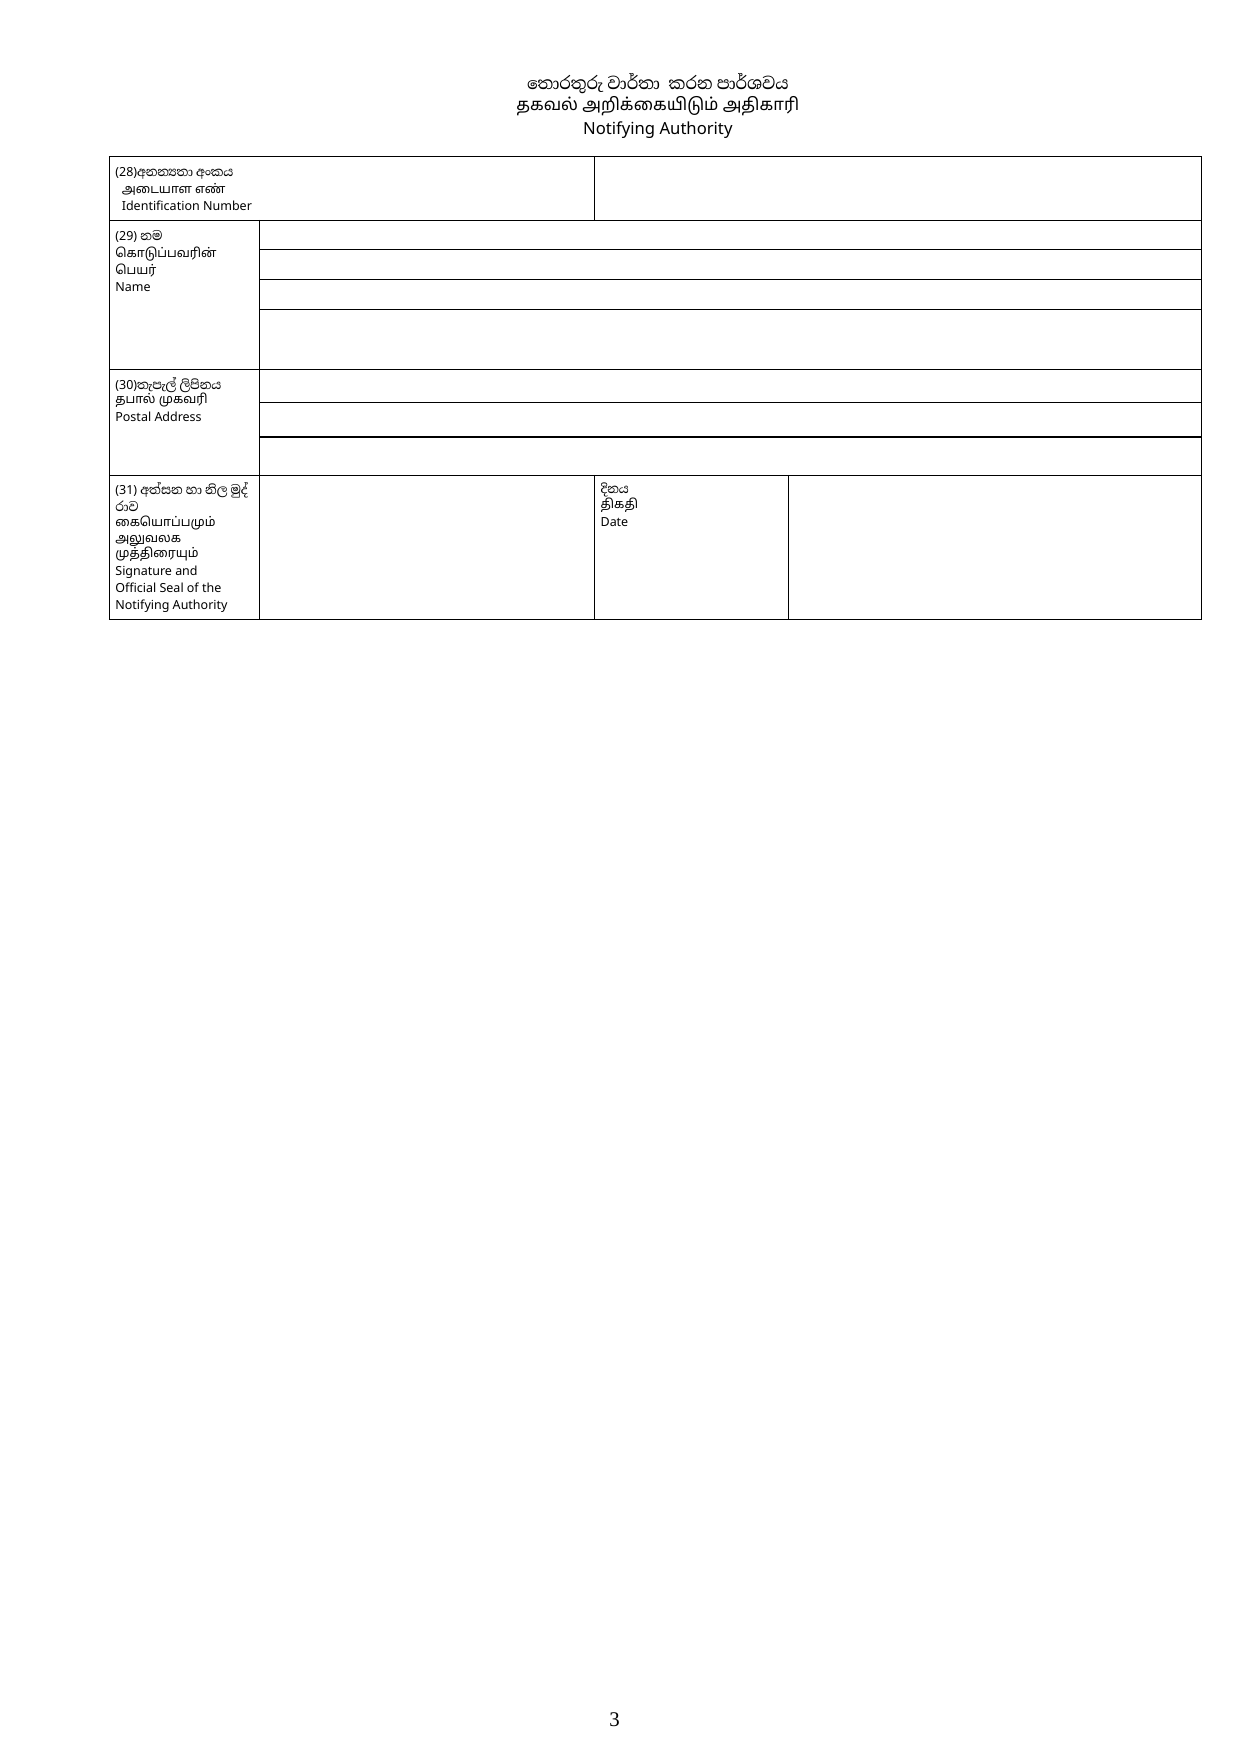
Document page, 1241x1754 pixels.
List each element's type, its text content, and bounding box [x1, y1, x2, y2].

table_header (28)අනන්‍යතා අංකය அடையாள எண் Identification Number [110, 157, 594, 220]
table_cell [789, 476, 1201, 619]
table_cell (29) නම கொடுப்பவரின் பெயர் Name [110, 221, 259, 369]
table_cell [260, 370, 1201, 402]
table_cell (31) අත්සන හා නිල මුද්‍රාව கையொப்பமும் அலுவலக முத்திரையும் Signature and Official Seal of the Notifying Authority [110, 476, 259, 619]
text තොරතුරු වාර්තා කරන පාර්ශවය [112, 75, 1203, 96]
table_cell [260, 476, 594, 619]
table_header [595, 157, 1201, 220]
table_cell [260, 250, 1201, 279]
table_cell [260, 310, 1201, 369]
table_cell [260, 403, 1201, 436]
text Notifying Authority [112, 116, 1203, 139]
table_cell [260, 280, 1201, 308]
text தகவல் அறிக்கையிடும் அதிகாரி [112, 96, 1203, 116]
table_cell [260, 438, 1201, 475]
table_cell දිනය திகதி Date [595, 476, 788, 619]
table_cell (30)තැපැල් ලිපිනය தபால் முகவரி Postal Address [110, 370, 259, 475]
table_cell [260, 221, 1201, 249]
